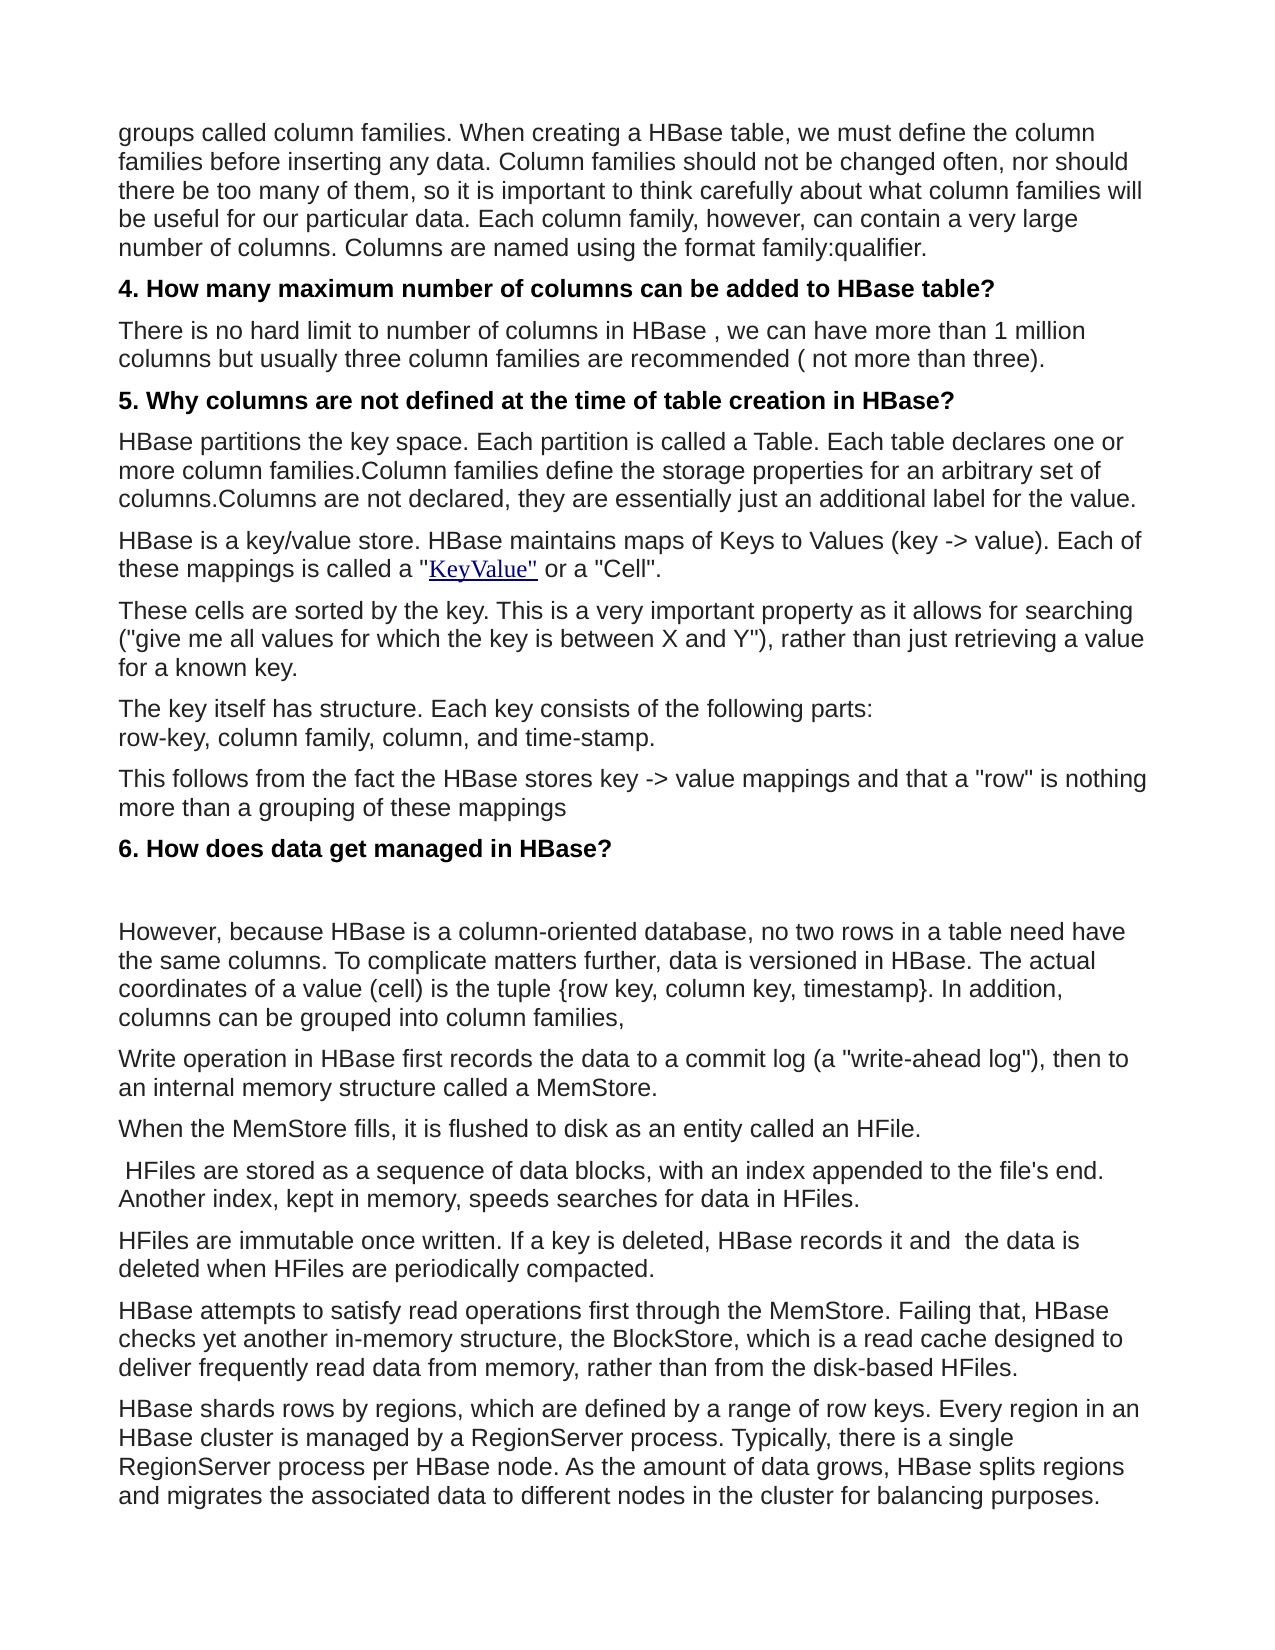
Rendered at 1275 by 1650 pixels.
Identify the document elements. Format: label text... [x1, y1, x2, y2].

text HFiles are stored as a sequence of data blocks, with an index appended to the file's end. Another index, kept in memory, speeds searches for data in HFiles. [118, 1156, 1157, 1213]
text There is no hard limit to number of columns in HBase , we can have more than 1 million columns but usually three column families are recommended ( not more than three). [118, 316, 1157, 373]
text HBase partitions the key space. Each partition is called a Table. Each table declares one or more column families.Column families define the storage properties for an arbitrary set of columns.Columns are not declared, they are essentially just an additional label for the value. [118, 427, 1157, 513]
text The key itself has structure. Each key consists of the following parts: row-key, column family, column, and time-stamp. [118, 694, 1157, 752]
text This follows from the fact the HBase stores key -> value mappings and that a "row" is nothing more than a grouping of these mappings [118, 764, 1157, 822]
text HFiles are immutable once written. If a key is deleted, HBase records it and the data is deleted when HFiles are periodically compacted. [118, 1226, 1157, 1283]
text These cells are sorted by the key. This is a very important property as it allows for searching ("give me all values for which the key is between X and Y"), rather than just retrieving a value for a known key. [118, 596, 1157, 682]
text 6. How does data get managed in HBase? [118, 834, 1157, 863]
text Write operation in HBase first records the data to a commit log (a "write-ahead log"), then to an internal memory structure called a MemStore. [118, 1044, 1157, 1102]
text However, because HBase is a column-oriented database, no two rows in a table need have the same columns. To complicate matters further, data is versioned in HBase. The actual coordinates of a value (cell) is the tuple {row key, column key, timestamp}. In addition, columns can be grouped into column families, [118, 917, 1157, 1032]
text groups called column families. When creating a HBase table, we must define the column families before inserting any data. Column families should not be changed often, nor should there be too many of them, so it is important to think carefully about what column families will be useful for our particular data. Each column family, however, can contain a very large number of columns. Columns are named using the format family:qualifier. [118, 118, 1157, 262]
text HBase is a key/value store. HBase maintains maps of Keys to Values (key -> value). Each of these mappings is called a "KeyValue" or a "Cell". [118, 526, 1157, 583]
text 5. Why columns are not defined at the time of table creation in HBase? [118, 386, 1157, 414]
text 4. How many maximum number of columns can be added to HBase table? [118, 274, 1157, 303]
text When the MemStore fills, it is flushed to disk as an entity called an HFile. [118, 1114, 1157, 1143]
text HBase shards rows by regions, which are defined by a range of row keys. Every region in an HBase cluster is managed by a RegionServer process. Typically, there is a single RegionServer process per HBase node. As the amount of data grows, HBase splits regions and migrates the associated data to different nodes in the cluster for balancing purposes. [118, 1394, 1157, 1509]
text HBase attempts to satisfy read operations first through the MemStore. Failing that, HBase checks yet another in-memory structure, the BlockStore, which is a read cache designed to deliver frequently read data from memory, rather than from the disk-based HFiles. [118, 1296, 1157, 1382]
